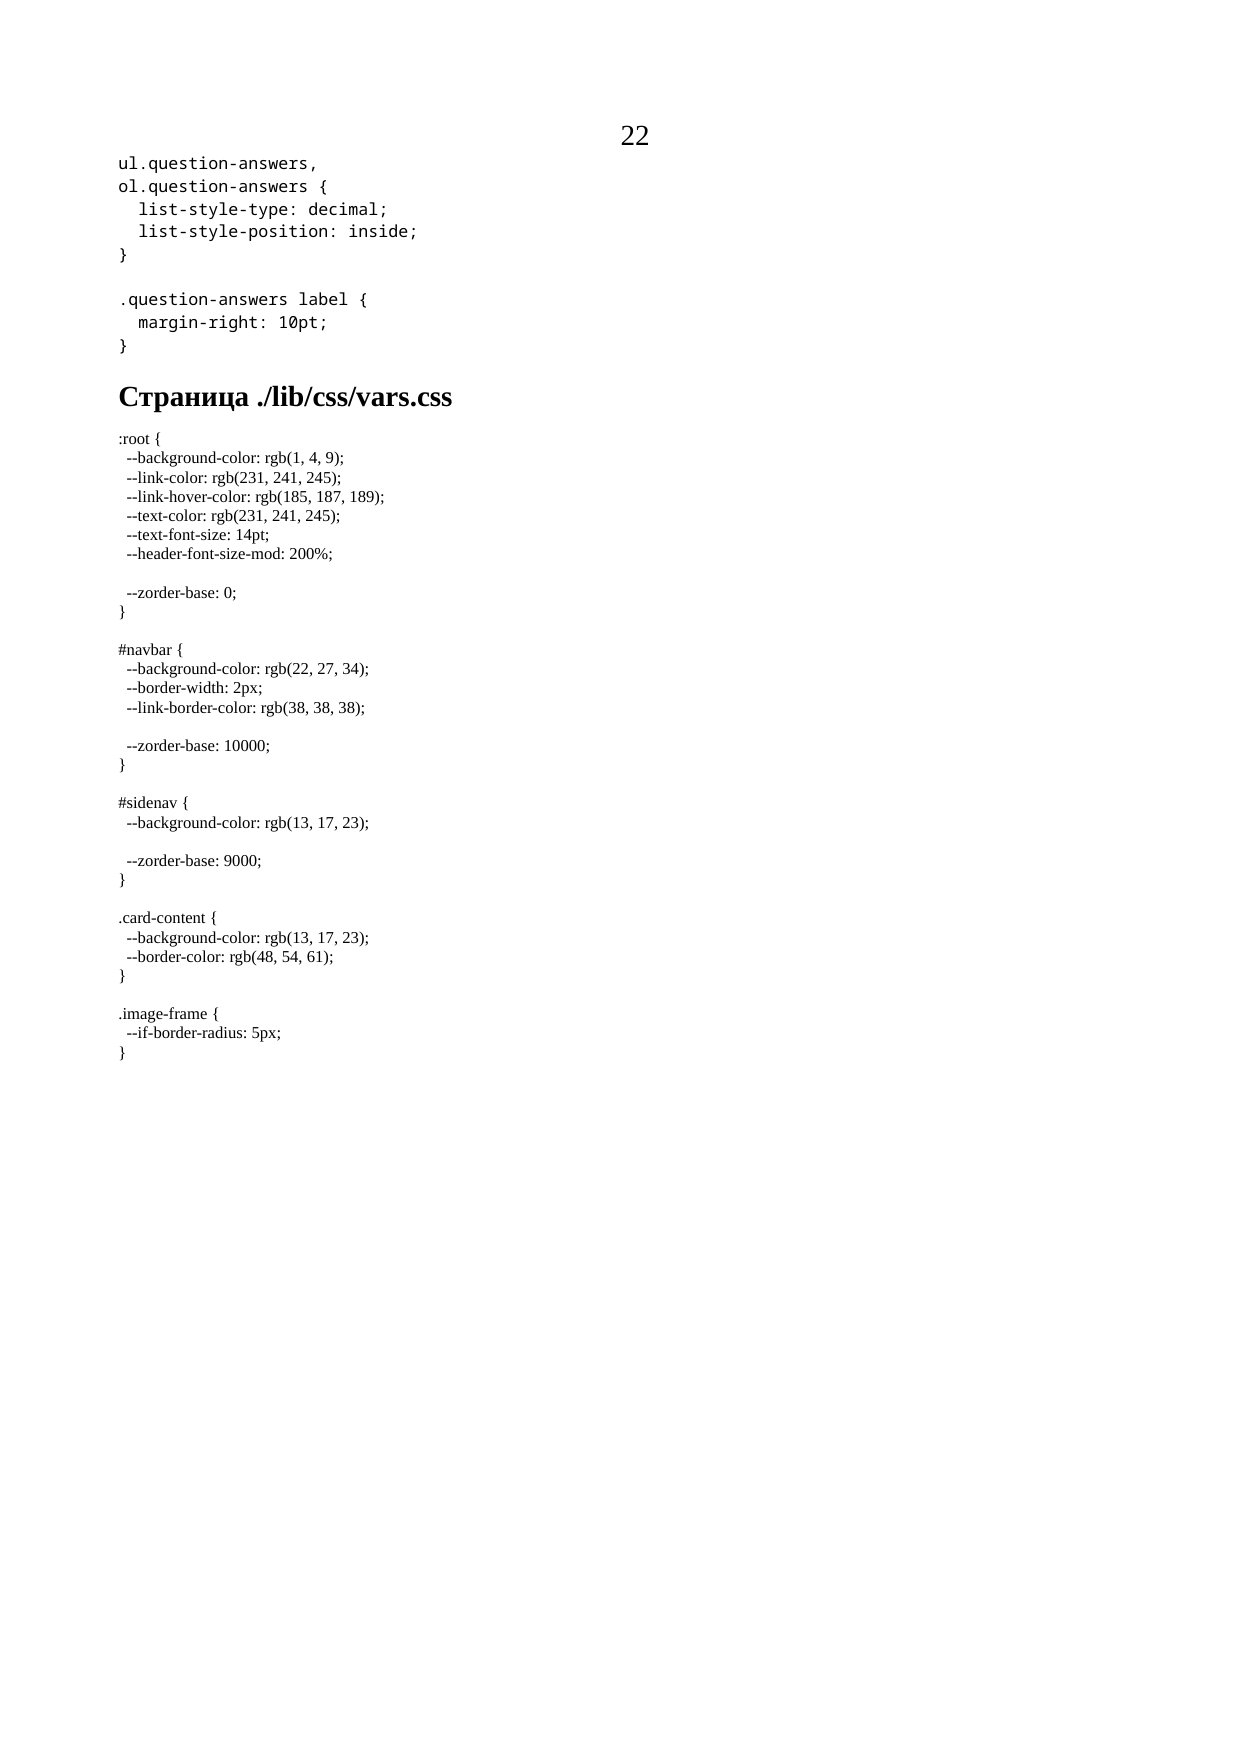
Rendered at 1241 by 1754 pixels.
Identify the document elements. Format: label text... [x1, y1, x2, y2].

text --if-border-radius: 5px; [118, 1023, 1152, 1042]
text #sidenav { [118, 793, 1152, 812]
text } [118, 1042, 1152, 1062]
text list-style-position: inside; [118, 220, 1152, 242]
text } [118, 966, 1152, 985]
text --header-font-size-mod: 200%; [118, 544, 1152, 563]
text --text-color: rgb(231, 241, 245); [118, 506, 1152, 525]
text --border-width: 2px; [118, 678, 1152, 697]
text --zorder-base: 0; [118, 582, 1152, 602]
text --zorder-base: 10000; [118, 736, 1152, 755]
text --background-color: rgb(13, 17, 23); [118, 927, 1152, 947]
text --link-hover-color: rgb(185, 187, 189); [118, 487, 1152, 506]
text ul.question-answers, [118, 152, 1152, 174]
text } [118, 242, 1152, 265]
text ol.question-answers { [118, 174, 1152, 197]
text .image-frame { [118, 1004, 1152, 1023]
text #navbar { [118, 640, 1152, 659]
text --link-color: rgb(231, 241, 245); [118, 467, 1152, 487]
text .card-content { [118, 908, 1152, 927]
text } [118, 602, 1152, 621]
text --background-color: rgb(22, 27, 34); [118, 659, 1152, 678]
text --zorder-base: 9000; [118, 851, 1152, 870]
text list-style-type: decimal; [118, 197, 1152, 220]
text :root { [118, 429, 1152, 448]
text --background-color: rgb(13, 17, 23); [118, 812, 1152, 832]
text Страница ./lib/css/vars.css [118, 379, 1152, 412]
text --background-color: rgb(1, 4, 9); [118, 448, 1152, 467]
text } [118, 333, 1152, 356]
text margin-right: 10pt; [118, 311, 1152, 333]
text } [118, 870, 1152, 889]
text --text-font-size: 14pt; [118, 525, 1152, 544]
text --link-border-color: rgb(38, 38, 38); [118, 697, 1152, 717]
text .question-answers label { [118, 288, 1152, 311]
text --border-color: rgb(48, 54, 61); [118, 947, 1152, 966]
text } [118, 755, 1152, 774]
